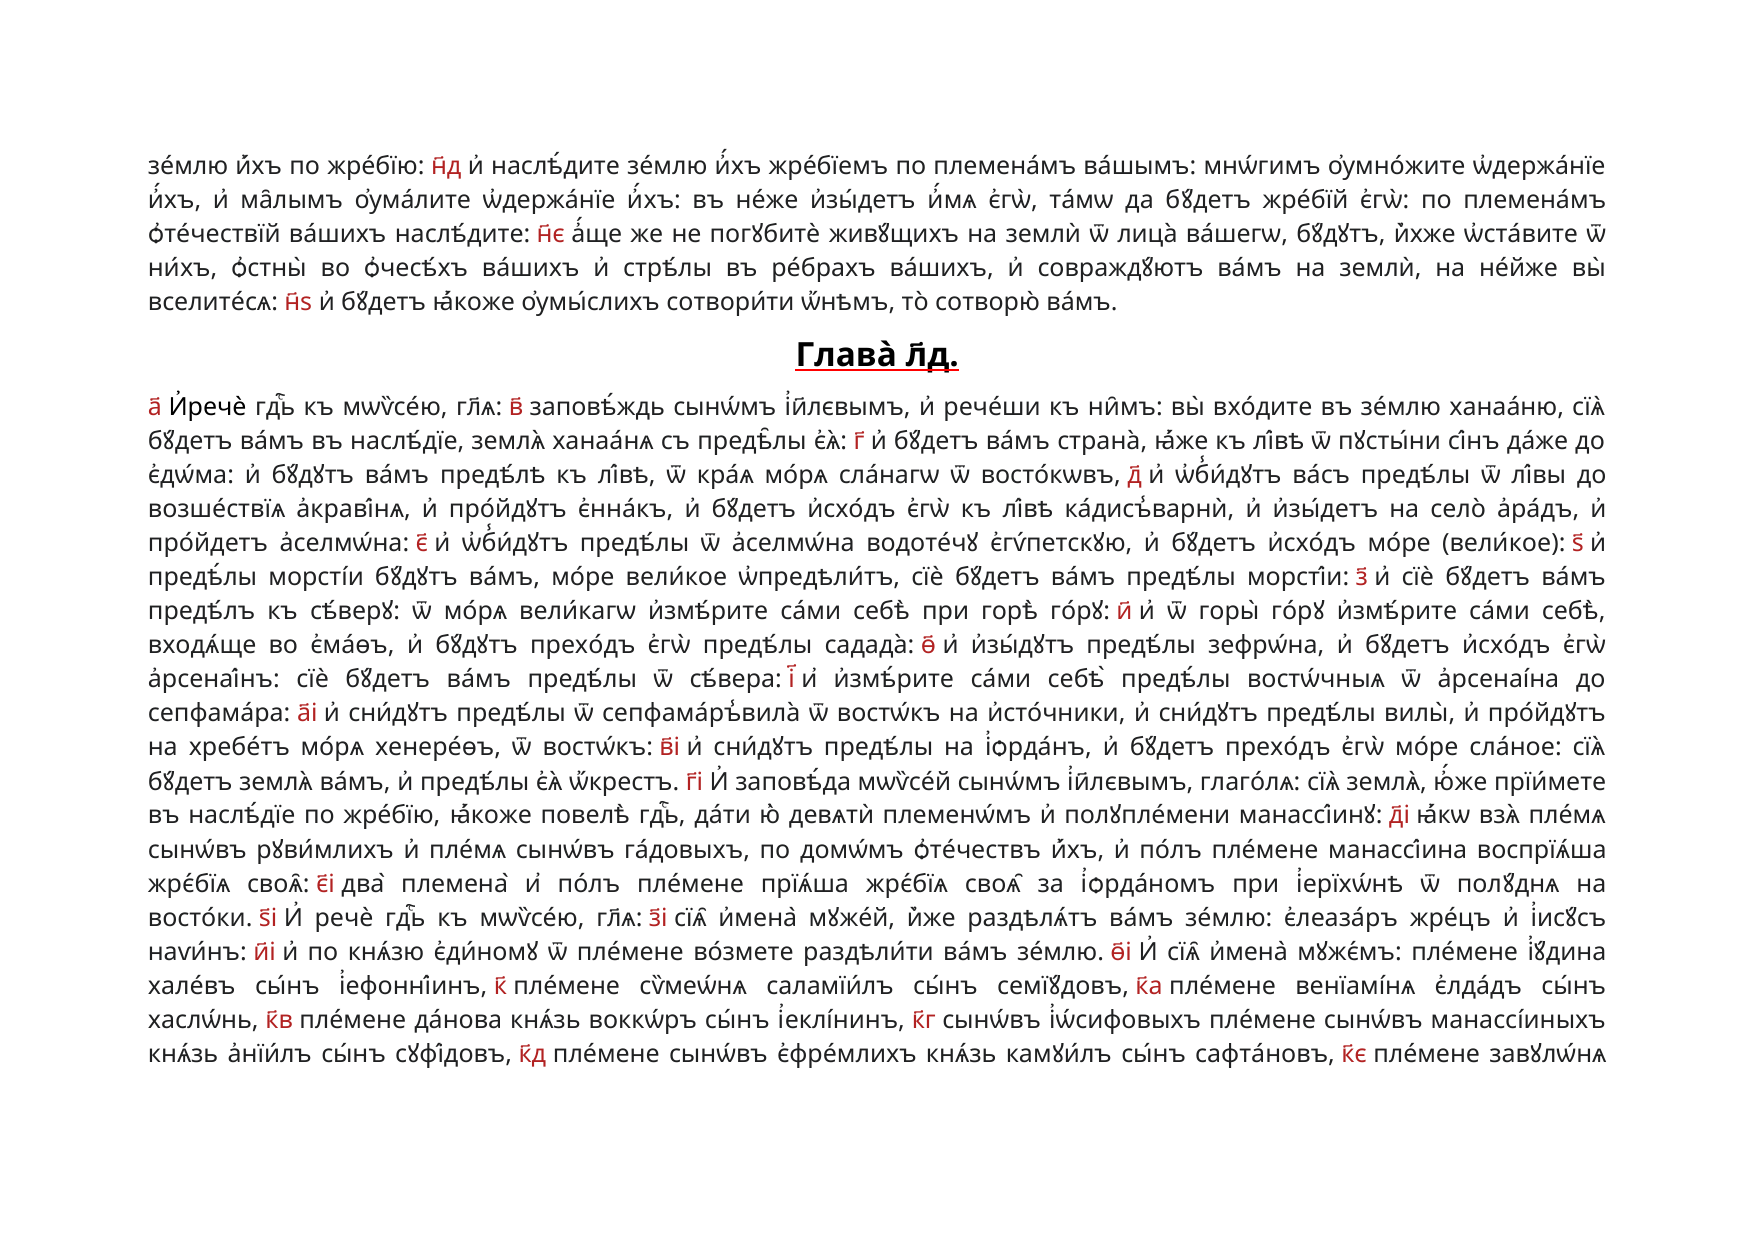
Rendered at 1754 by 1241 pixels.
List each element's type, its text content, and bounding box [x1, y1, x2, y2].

text зе́млю и҆́хъ по жре́бїю: н҃д и҆ наслѣ́дите зе́млю и҆́хъ жре́бїемъ по племена́мъ ва́шымъ: мнѡ́гимъ ѹ҆мно́жите ѡ҆держа́нїе и҆́хъ, и҆ ма̑лымъ ѹ҆ма́лите ѡ҆держа́нїе и҆́хъ: въ не́же и҆зы́детъ и҆́мѧ є҆гѡ̀, та́мѡ да бꙋ́детъ жре́бїй є҆гѡ̀: по племена́мъ ѻ҆те́чествїй ва́шихъ наслѣ́дите: н҃є а҆́ще же не погꙋбитѐ живꙋ́щихъ на землѝ ѿ лица̀ ва́шегѡ, бꙋ́дꙋтъ, и҆̀хже ѡ҆ста́вите ѿ ни́хъ, ѻ҆стны̀ во ѻ҆чесѣ́хъ ва́шихъ и҆ стрѣ́лы въ ре́брахъ ва́шихъ, и҆ совраждꙋ́ютъ ва́мъ на землѝ, на не́йже вы̀ вселите́сѧ: н҃ѕ и҆ бꙋ́детъ ꙗ҆́коже ѹ҆мы́слихъ сотвори́ти ѡ҆́нѣмъ, то̀ сотворю̀ ва́мъ. [148, 148, 1606, 318]
text Глава̀ л҃д. [148, 331, 1606, 376]
text а҃ И҆речѐ гдⷭ҇ь къ мѡѷсе́ю, гл҃ѧ: в҃ заповѣ́ждь сынѡ́мъ і҆и҃лєвымъ, и҆ рече́ши къ ни̑мъ: вы̀ вхо́дите въ зе́млю ханаа́ню, сїѧ̀ бꙋ́детъ ва́мъ въ наслѣ́дїе, землѧ̀ ханаа́нѧ съ предѣ̑лы є҆ѧ̀: г҃ и҆ бꙋ́детъ ва́мъ страна̀, ꙗ҆́же къ лі́вѣ ѿ пꙋсты́ни сі́нъ да́же до є҆дѡ́ма: и҆ бꙋ́дꙋтъ ва́мъ предѣ́лѣ къ лі́вѣ, ѿ кра́ѧ мо́рѧ сла́нагѡ ѿ восто́кѡвъ, д҃ и҆ ѡ҆б̾и́дꙋтъ ва́съ предѣ́лы ѿ лі́вы до возше́ствїѧ а҆краві́нѧ, и҆ про́йдꙋтъ є҆нна́къ, и҆ бꙋ́детъ и҆схо́дъ є҆гѡ̀ къ лі́вѣ ка́дисъ̾варнѝ, и҆ и҆зы́детъ на село̀ а҆ра́дъ, и҆ про́йдетъ а҆селмѡ́на: є҃ и҆ ѡ҆б̾и́дꙋтъ предѣ́лы ѿ а҆селмѡ́на водоте́чꙋ є҆гѵ́петскꙋю, и҆ бꙋ́детъ и҆схо́дъ мо́ре (вели́кое): ѕ҃ и҆ предѣ́лы морсті́и бꙋ́дꙋтъ ва́мъ, мо́ре вели́кое ѡ҆предѣли́тъ, сїѐ бꙋ́детъ ва́мъ предѣ́лы морсті́и: з҃ и҆ сїѐ бꙋ́детъ ва́мъ предѣ́лъ къ сѣ́верꙋ: ѿ мо́рѧ вели́кагѡ и҆змѣ́рите са́ми себѣ̀ при горѣ̀ го́рꙋ: и҃ и҆ ѿ горы̀ го́рꙋ и҆змѣ́рите са́ми себѣ̀, входѧ́ще во є҆ма́ѳъ, и҆ бꙋ́дꙋтъ прехо́дъ є҆гѡ̀ предѣ́лы садада̀: ѳ҃ и҆ и҆зы́дꙋтъ предѣ́лы зефрѡ́на, и҆ бꙋ́детъ и҆схо́дъ є҆гѡ̀ а҆рсенаі́нъ: сїѐ бꙋ́детъ ва́мъ предѣ́лы ѿ сѣ́вера: і҃ и҆ и҆змѣ́рите са́ми себѣ̀ предѣ́лы востѡ́чныѧ ѿ а҆рсенаі́на до сепфама́ра: а҃і и҆ сни́дꙋтъ предѣ́лы ѿ сепфама́ръ̾вила̀ ѿ востѡ́къ на и҆сто́чники, и҆ сни́дꙋтъ предѣ́лы вилы̀, и҆ про́йдꙋтъ на хребе́тъ мо́рѧ хенере́ѳъ, ѿ востѡ́къ: в҃і и҆ сни́дꙋтъ предѣ́лы на і҆ѻрда́нъ, и҆ бꙋ́детъ прехо́дъ є҆гѡ̀ мо́ре сла́ное: сїѧ̀ бꙋ́детъ землѧ̀ ва́мъ, и҆ предѣ́лы є҆ѧ̀ ѡ҆́крестъ. г҃і И҆ заповѣ́да мѡѷсе́й сынѡ́мъ і҆и҃лєвымъ, глаго́лѧ: сїѧ̀ землѧ̀, ю҆́же прїи́мете въ наслѣ́дїе по жре́бїю, ꙗ҆́коже повелѣ̀ гдⷭ҇ь, да́ти ю҆̀ девѧтѝ племенѡ́мъ и҆ полꙋпле́мени манассі́инꙋ: д҃і ꙗ҆́кѡ взѧ̀ пле́мѧ сынѡ́въ рꙋви́млихъ и҆ пле́мѧ сынѡ́въ га́довыхъ, по домѡ́мъ ѻ҆те́чествъ и҆́хъ, и҆ по́лъ пле́мене манассі́ина воспрїѧ́ша жрє́бїѧ своѧ̑: є҃і два̀ племена̀ и҆ по́лъ пле́мене прїѧ́ша жрє́бїѧ своѧ̑ за і҆ѻрда́номъ при і҆ерїхѡ́нѣ ѿ полꙋ́днѧ на восто́ки. ѕ҃і И҆ речѐ гдⷭ҇ь къ мѡѷсе́ю, гл҃ѧ: з҃і сїѧ̑ и҆мена̀ мꙋже́й, и҆̀же раздѣлѧ́тъ ва́мъ зе́млю: є҆леаза́ръ жре́цъ и҆ і҆исꙋ́съ наѵи́нъ: и҃і и҆ по кнѧ́зю є҆ди́номꙋ ѿ пле́мене во́змете раздѣли́ти ва́мъ зе́млю. ѳ҃і И҆ сїѧ̑ и҆мена̀ мꙋжє́мъ: пле́мене і҆ꙋ́дина хале́въ сы́нъ і҆ефонні́инъ, к҃ пле́мене сѷмеѡ́нѧ саламїи́лъ сы́нъ семїꙋ́довъ, к҃а пле́мене венїамі́нѧ є҆лда́дъ сы́нъ хаслѡ́нь, к҃в пле́мене да́нова кнѧ́зь воккѡ́ръ сы́нъ і҆еклі́нинъ, к҃г сынѡ́въ і҆ѡ́сифовыхъ пле́мене сынѡ́въ манассі́иныхъ кнѧ́зь а҆нїи́лъ сы́нъ сꙋфі́довъ, к҃д пле́мене сынѡ́въ є҆фре́млихъ кнѧ́зь камꙋи́лъ сы́нъ сафта́новъ, к҃є пле́мене завꙋлѡ́нѧ [148, 388, 1606, 1070]
